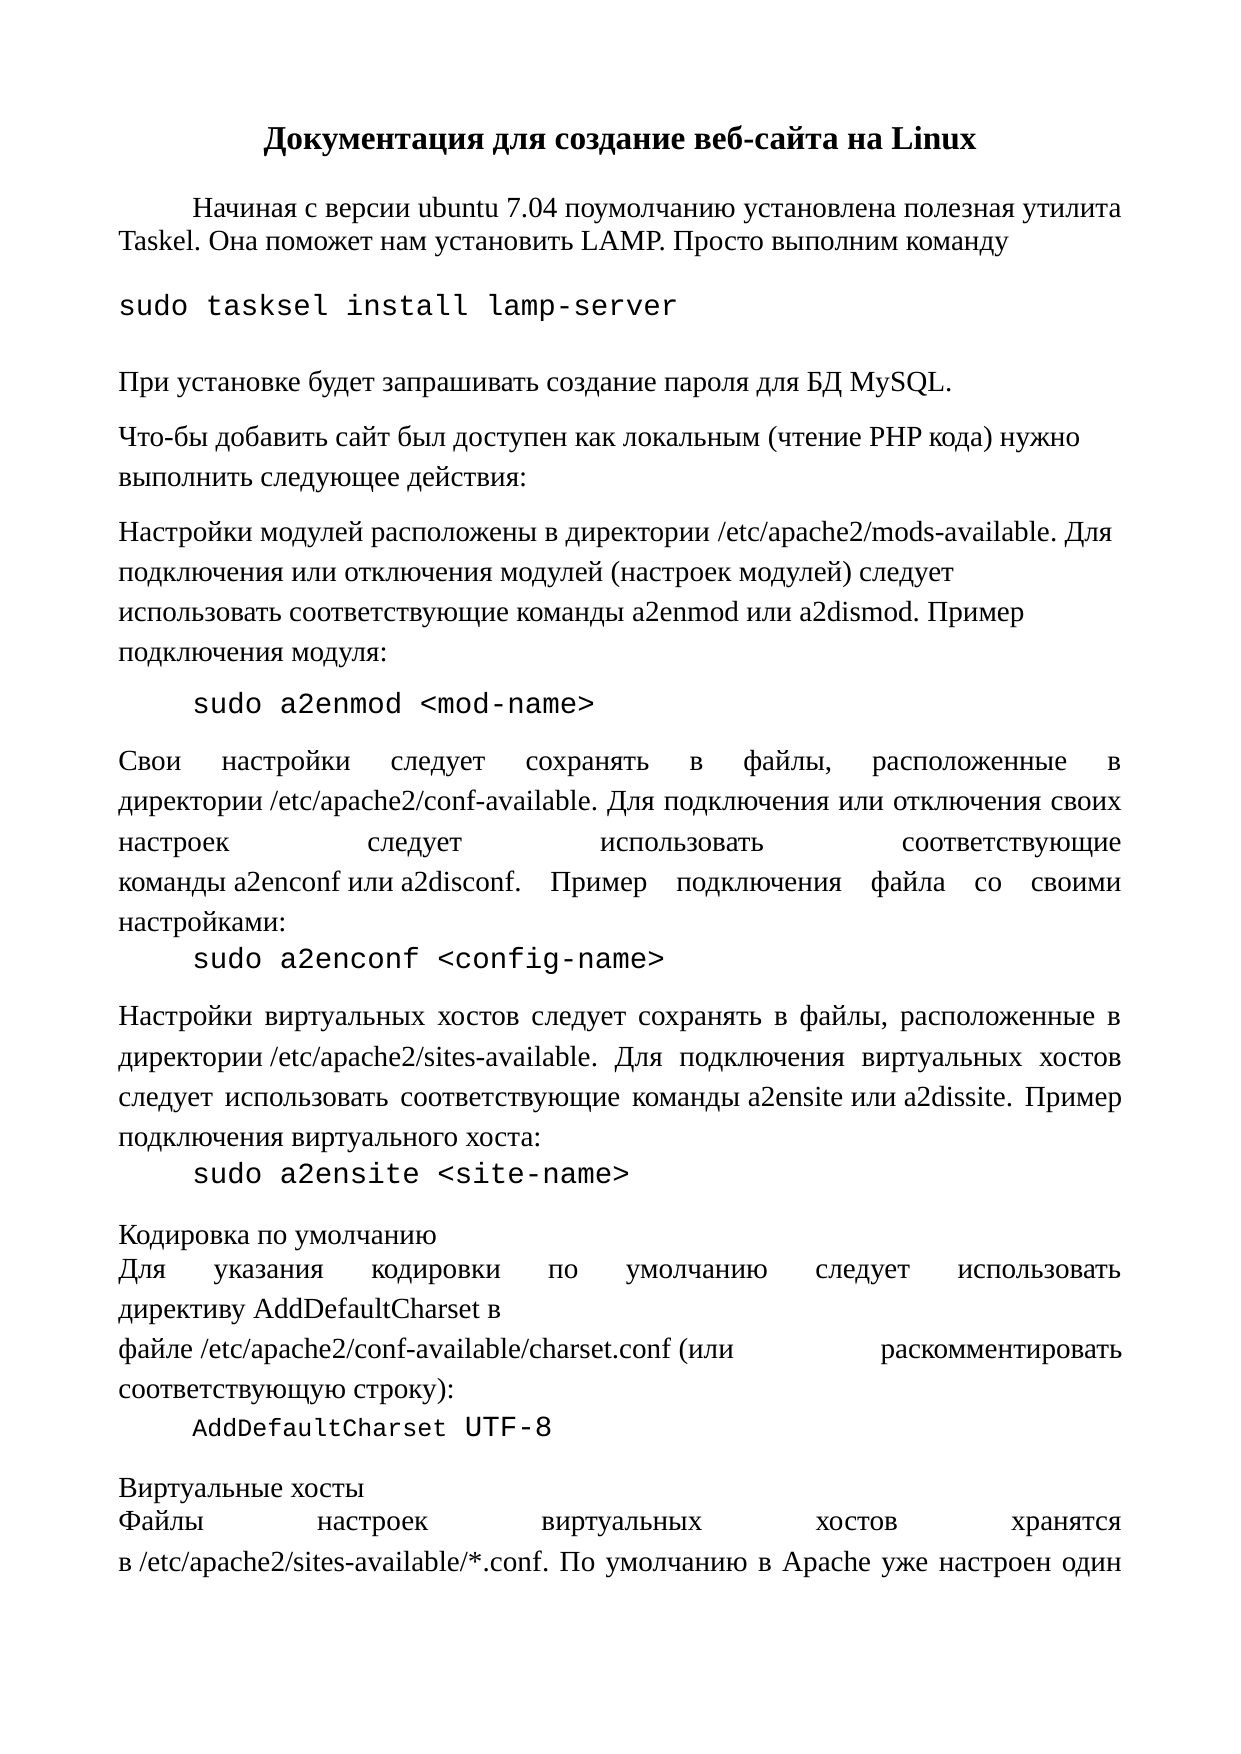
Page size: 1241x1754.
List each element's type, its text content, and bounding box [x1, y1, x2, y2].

text sudo a2enmod <mod-name> [118, 689, 1122, 722]
text Файлы настроек виртуальных хостов хранятся в /etc/apache2/sites-available/*.conf. По умолчанию в Apache уже настроен один [118, 1503, 1122, 1577]
subtitle Кодировка по умолчанию [118, 1213, 1122, 1251]
subtitle Виртуальные хосты [118, 1466, 1122, 1503]
text Для указания кодировки по умолчанию следует использовать директиву AddDefaultCharset в файле /etc/apache2/conf-available/charset.conf (или раскомментировать соответствующую строку): [118, 1251, 1122, 1405]
text Свои настройки следует сохранять в файлы, расположенные в директории /etc/apache2/conf-available. Для подключения или отключения своих настроек следует использовать соответствующие команды a2enconf или a2disconf. Пример подключения файла со своими настройками: [118, 743, 1122, 938]
text Настройки виртуальных хостов следует сохранять в файлы, расположенные в директории /etc/apache2/sites-available. Для подключения виртуальных хостов следует использовать соответствующие команды a2ensite или a2dissite. Пример подключения виртуального хоста: [118, 998, 1122, 1153]
text AddDefaultCharset UTF-8 [118, 1412, 1122, 1445]
text Документация для создание веб-сайта на Linux [118, 118, 1122, 156]
text sudo a2enconf <config-name> [118, 944, 1122, 977]
text sudo tasksel install lamp-server [118, 291, 1122, 324]
text Что-бы добавить сайт был доступен как локальным (чтение PHP кода) нужно выполнить следующее действия: [118, 419, 1122, 492]
text Настройки модулей расположены в директории /etc/apache2/mods-available. Для подключения или отключения модулей (настроек модулей) следует использовать соответствующие команды a2enmod или a2dismod. Пример подключения модуля: [118, 514, 1122, 668]
text Начиная с версии ubuntu 7.04 поумолчанию установлена полезная утилита Taskel. Она поможет нам установить LAMP. Просто выполним команду [118, 190, 1122, 257]
text При установке будет запрашивать создание пароля для БД MySQL. [118, 324, 1122, 397]
text sudo a2ensite <site-name> [118, 1159, 1122, 1192]
